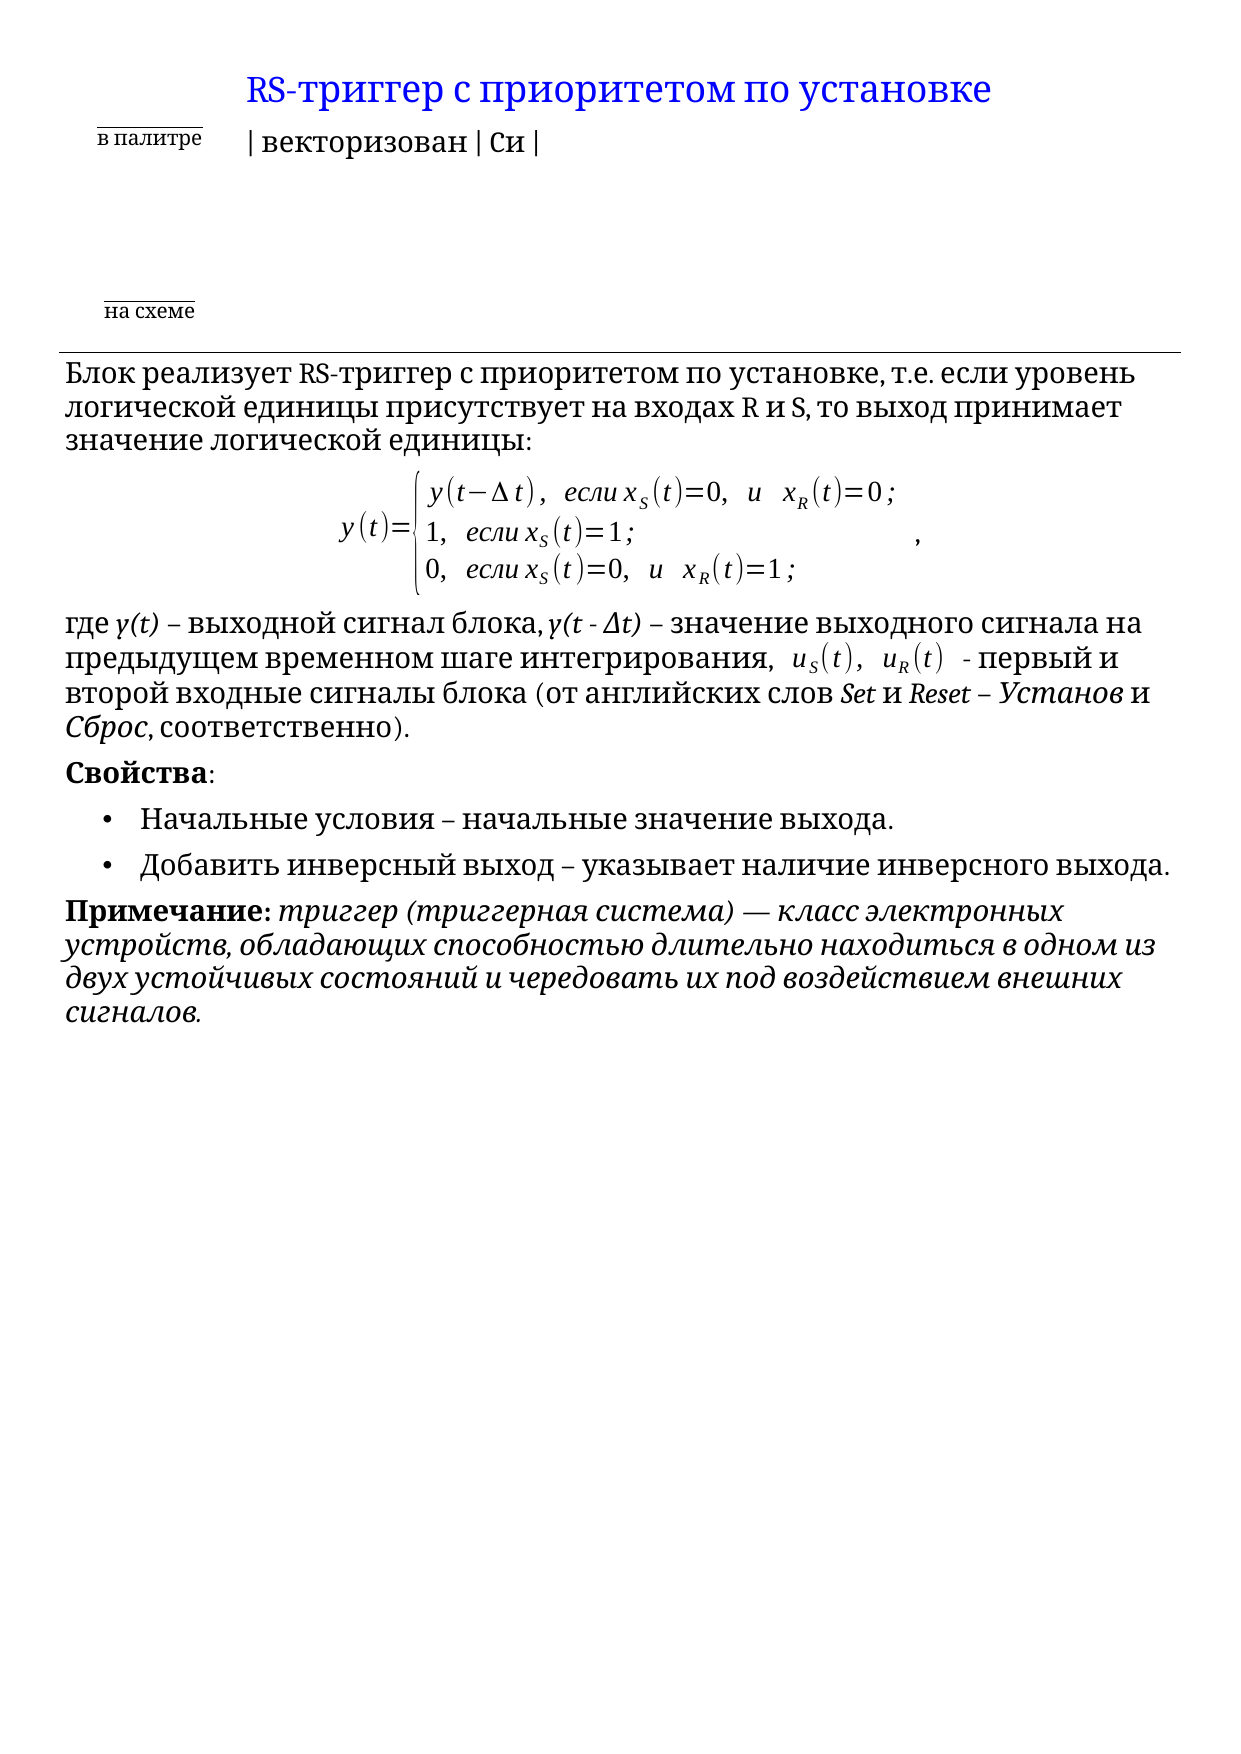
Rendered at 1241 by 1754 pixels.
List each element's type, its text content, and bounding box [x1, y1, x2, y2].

table_header RS-триггер с приоритетом по установке [240, 59, 1181, 121]
table_cell в палитре [59, 121, 240, 178]
table_cell [240, 178, 1181, 294]
table_cell [240, 294, 1181, 352]
table_cell Блок реализует RS-триггер с приоритетом по установке, т.е. если уровень логической единицы присутствует на входах R и S, то выход принимает значение логической единицы: , где y(t) – выходной сигнал блока, y(t - Δt) – значение выходного сигнала на предыдущем временном шаге интегрирования,- первый и второй входные сигналы блока (от английских слов Set и Reset – Установ и Сброс, соответственно). Свойства: Начальные условия – начальные значение выхода. Добавить инверсный выход – указывает наличие инверсного выхода. Примечание: триггер (триггерная система) — класс электронных устройств, обладающих способностью длительно находиться в одном из двух устойчивых состояний и чередовать их под воздействием внешних сигналов. [59, 353, 1181, 1047]
table_cell | векторизован | Cи | [240, 121, 1181, 178]
table_cell [59, 178, 240, 294]
table_cell на схеме [59, 294, 240, 352]
table_header [59, 59, 240, 121]
